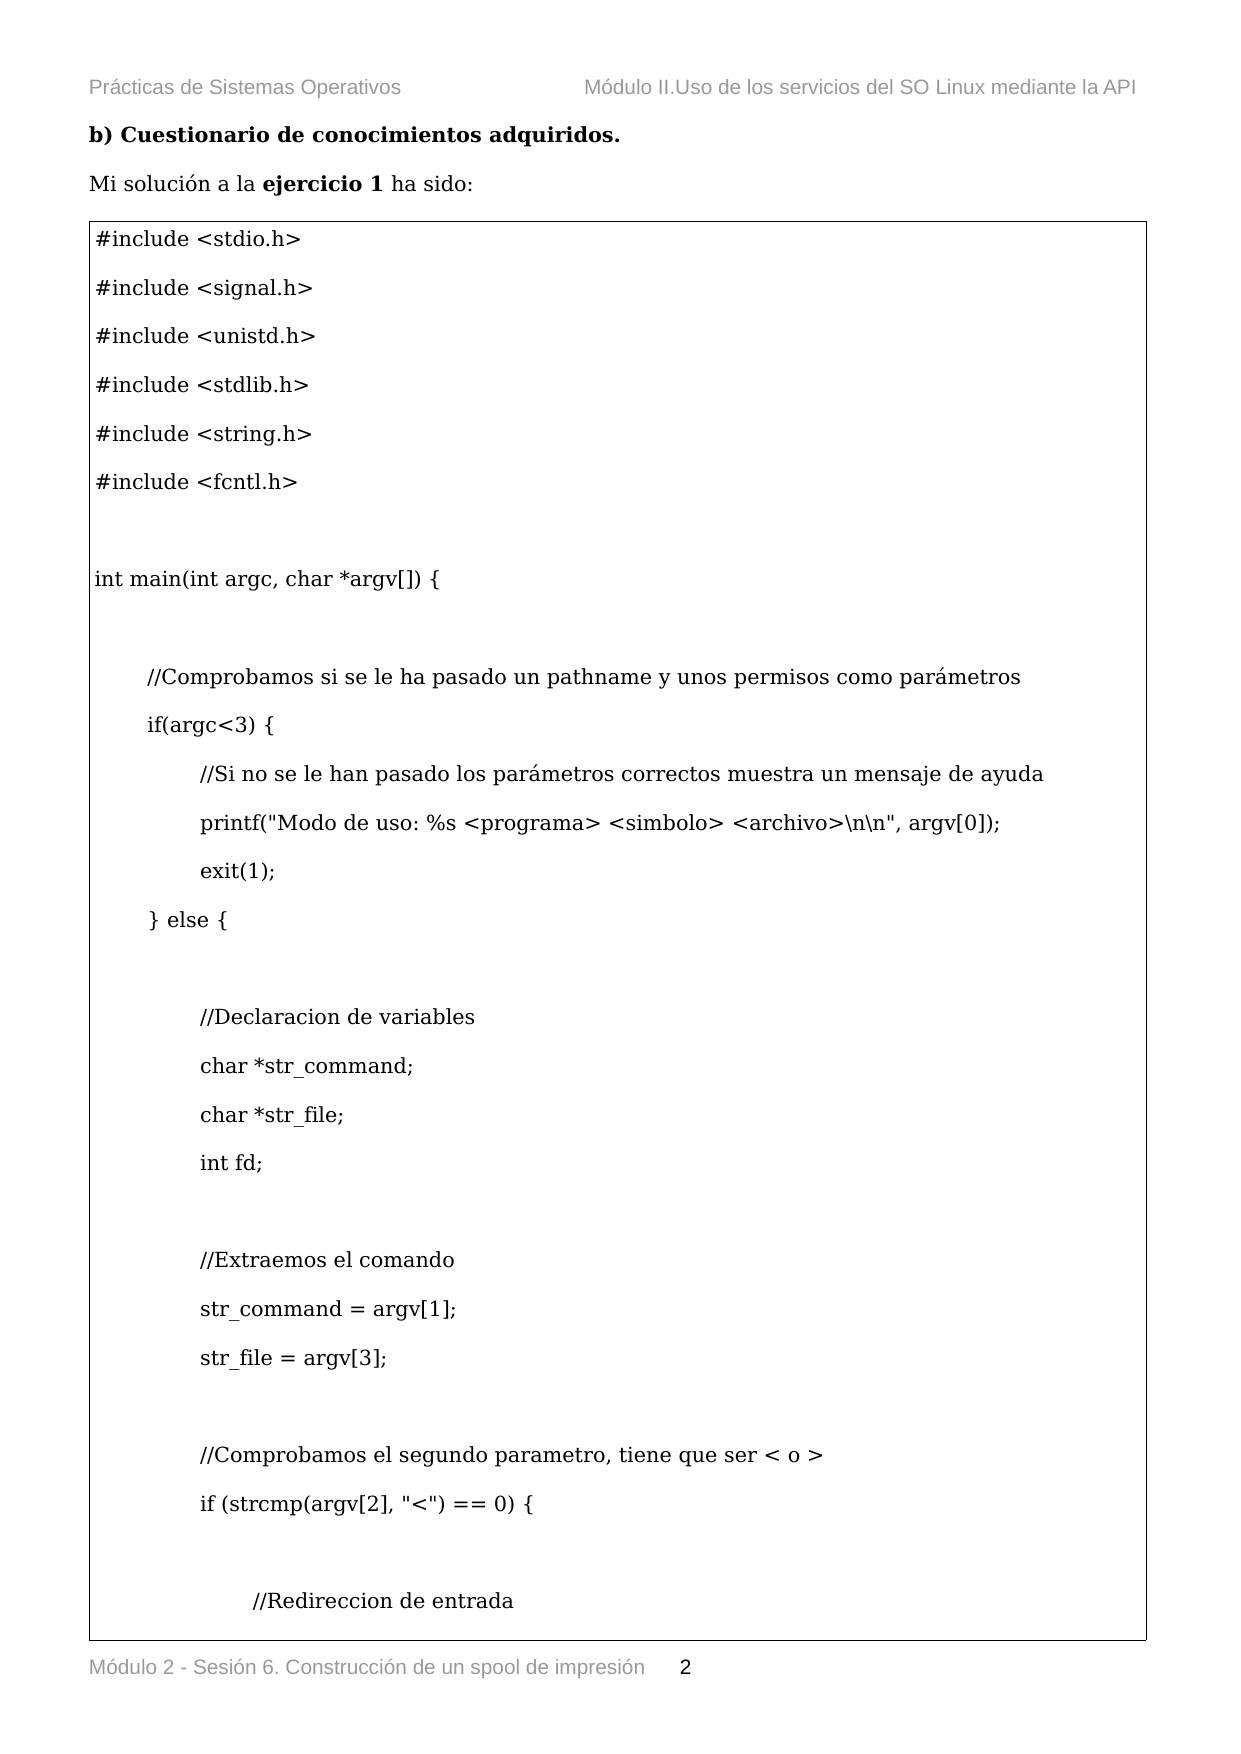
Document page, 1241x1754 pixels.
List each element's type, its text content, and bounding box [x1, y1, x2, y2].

text b) Cuestionario de conocimientos adquiridos. [89, 123, 1146, 148]
text Mi solución a la ejercicio 1 ha sido: [89, 172, 1146, 197]
table_header #include <stdio.h> #include <signal.h> #include <unistd.h> #include <stdlib.h> #include <string.h> #include <fcntl.h> int main(int argc, char *argv[]) { //Comprobamos si se le ha pasado un pathname y unos permisos como parámetros if(argc<3) { //Si no se le han pasado los parámetros correctos muestra un mensaje de ayuda printf("Modo de uso: %s <programa> <simbolo> <archivo>\n\n", argv[0]); exit(1); } else { //Declaracion de variables char *str_command; char *str_file; int fd; //Extraemos el comando str_command = argv[1]; str_file = argv[3]; //Comprobamos el segundo parametro, tiene que ser < o > if (strcmp(argv[2], "<") == 0) { //Redireccion de entrada [90, 222, 1146, 1640]
